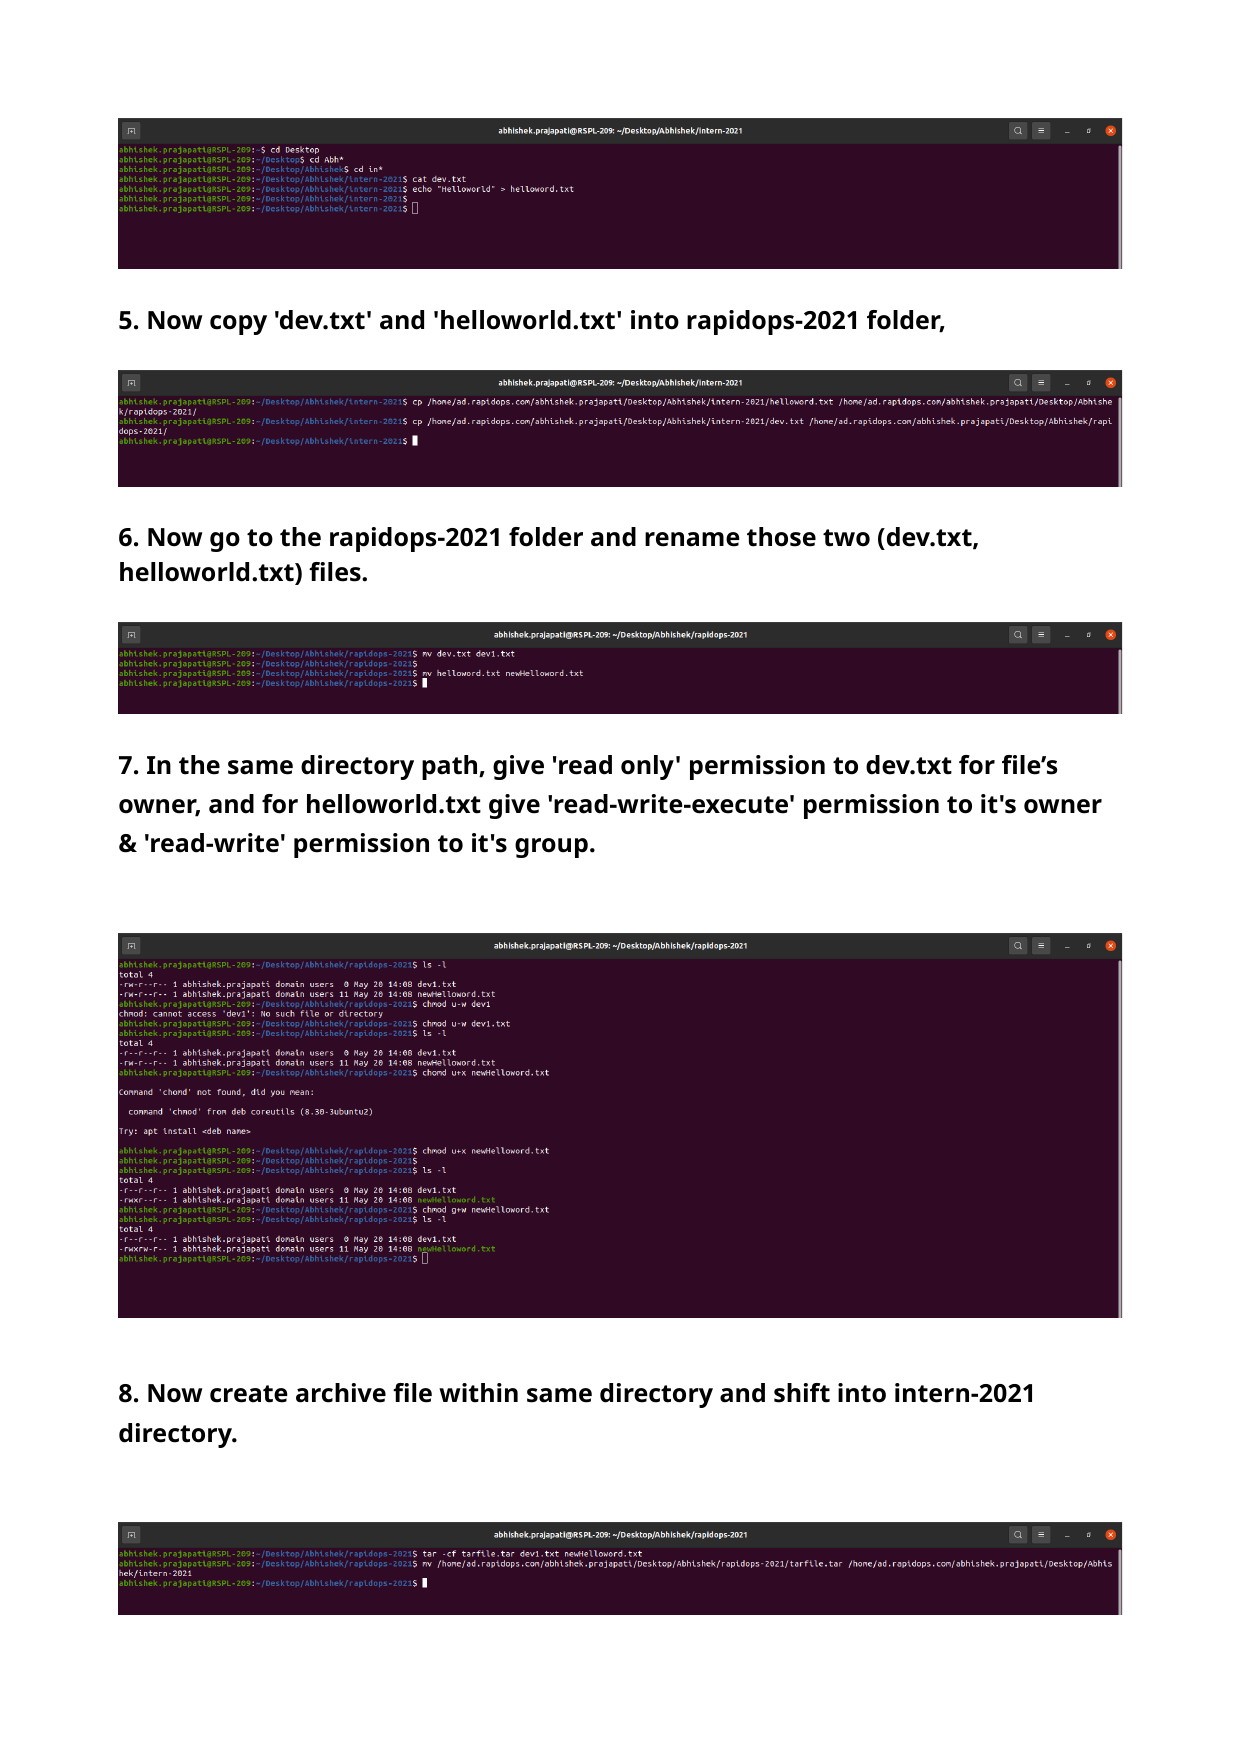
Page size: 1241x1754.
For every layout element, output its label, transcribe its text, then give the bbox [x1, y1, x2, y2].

text 7. In the same directory path, give 'read only' permission to dev.txt for file’s owner, and for helloworld.txt give 'read-write-execute' permission to it's owner & 'read-write' permission to it's group. [118, 747, 1122, 860]
text 5. Now copy 'dev.txt' and 'helloworld.txt' into rapidops-2021 folder, [118, 302, 1122, 336]
text 6. Now go to the rapidops-2021 folder and rename those two (dev.txt, helloworld.txt) files. [118, 520, 1122, 588]
text 8. Now create archive file within same directory and shift into intern-2021 directory. [118, 1376, 1122, 1449]
picture [118, 933, 1123, 1318]
